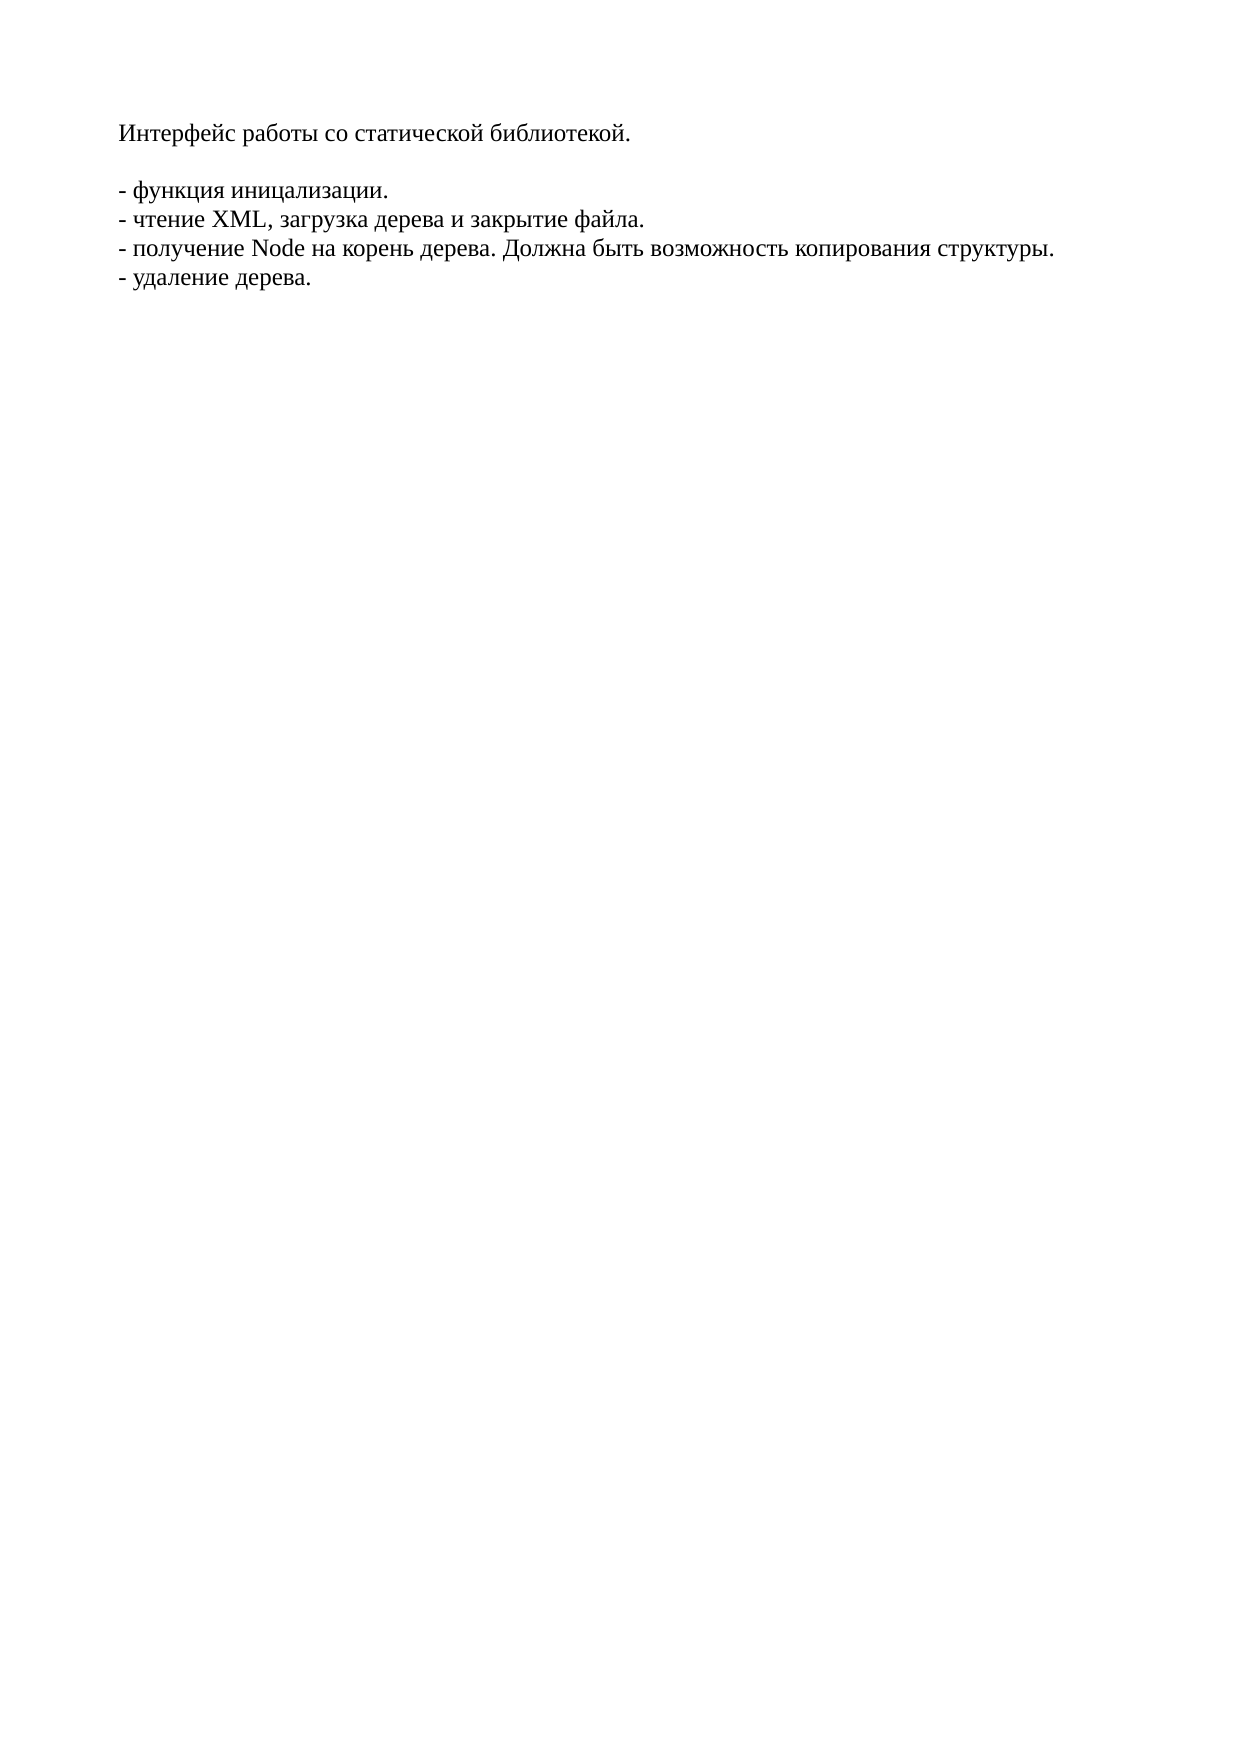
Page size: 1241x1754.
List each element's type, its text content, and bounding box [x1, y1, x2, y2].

text - получение Node на корень дерева. Должна быть возможность копирования структуры. [118, 233, 1122, 262]
text - функция иницализации. [118, 176, 1122, 204]
text Интерфейс работы со статической библиотекой. [118, 118, 1122, 147]
text - удаление дерева. [118, 262, 1122, 291]
text - чтение XML, загрузка дерева и закрытие файла. [118, 204, 1122, 233]
